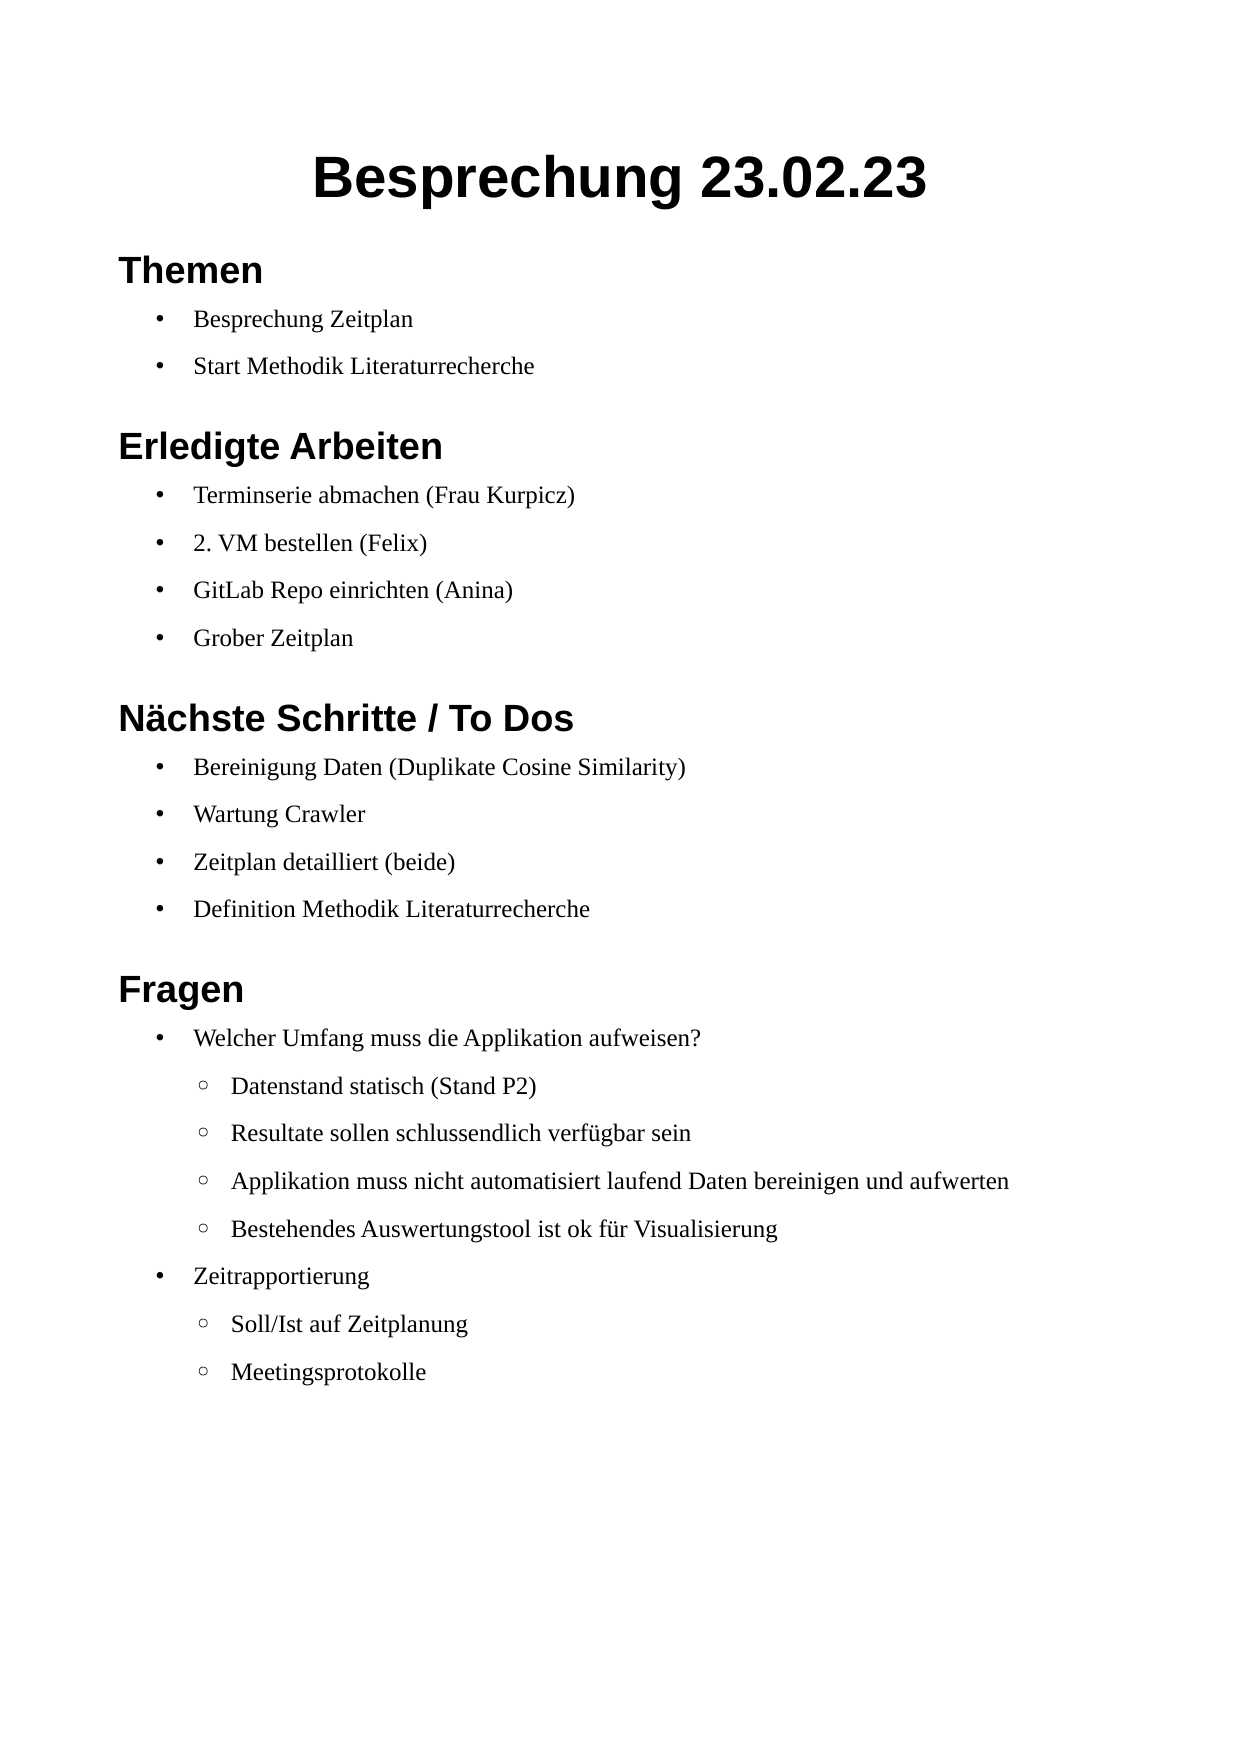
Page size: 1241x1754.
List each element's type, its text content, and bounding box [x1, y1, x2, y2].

list Definition Methodik Literaturrecherche [156, 894, 1122, 923]
list Meetingsprotokolle [193, 1357, 1122, 1385]
list Zeitrapportierung [156, 1261, 1122, 1290]
list Wartung Crawler [156, 799, 1122, 828]
subtitle Nächste Schritte / To Dos [118, 696, 1122, 739]
list Start Methodik Literaturrecherche [156, 351, 1122, 380]
title Besprechung 23.02.23 [118, 143, 1122, 210]
list Soll/Ist auf Zeitplanung [193, 1309, 1122, 1338]
list Zeitplan detailliert (beide) [156, 847, 1122, 876]
subtitle Erledigte Arbeiten [118, 424, 1122, 468]
list Welcher Umfang muss die Applikation aufweisen? [156, 1023, 1122, 1052]
list Terminserie abmachen (Frau Kurpicz) [156, 480, 1122, 509]
list Grober Zeitplan [156, 623, 1122, 652]
list 2. VM bestellen (Felix) [156, 528, 1122, 557]
list Bereinigung Daten (Duplikate Cosine Similarity) [156, 752, 1122, 781]
subtitle Fragen [118, 967, 1122, 1011]
list Datenstand statisch (Stand P2) [193, 1071, 1122, 1100]
list GitLab Repo einrichten (Anina) [156, 575, 1122, 604]
list Applikation muss nicht automatisiert laufend Daten bereinigen und aufwerten [193, 1166, 1122, 1195]
list Besprechung Zeitplan [156, 304, 1122, 333]
list Bestehendes Auswertungstool ist ok für Visualisierung [193, 1214, 1122, 1242]
list Resultate sollen schlussendlich verfügbar sein [193, 1118, 1122, 1147]
subtitle Themen [118, 248, 1122, 291]
